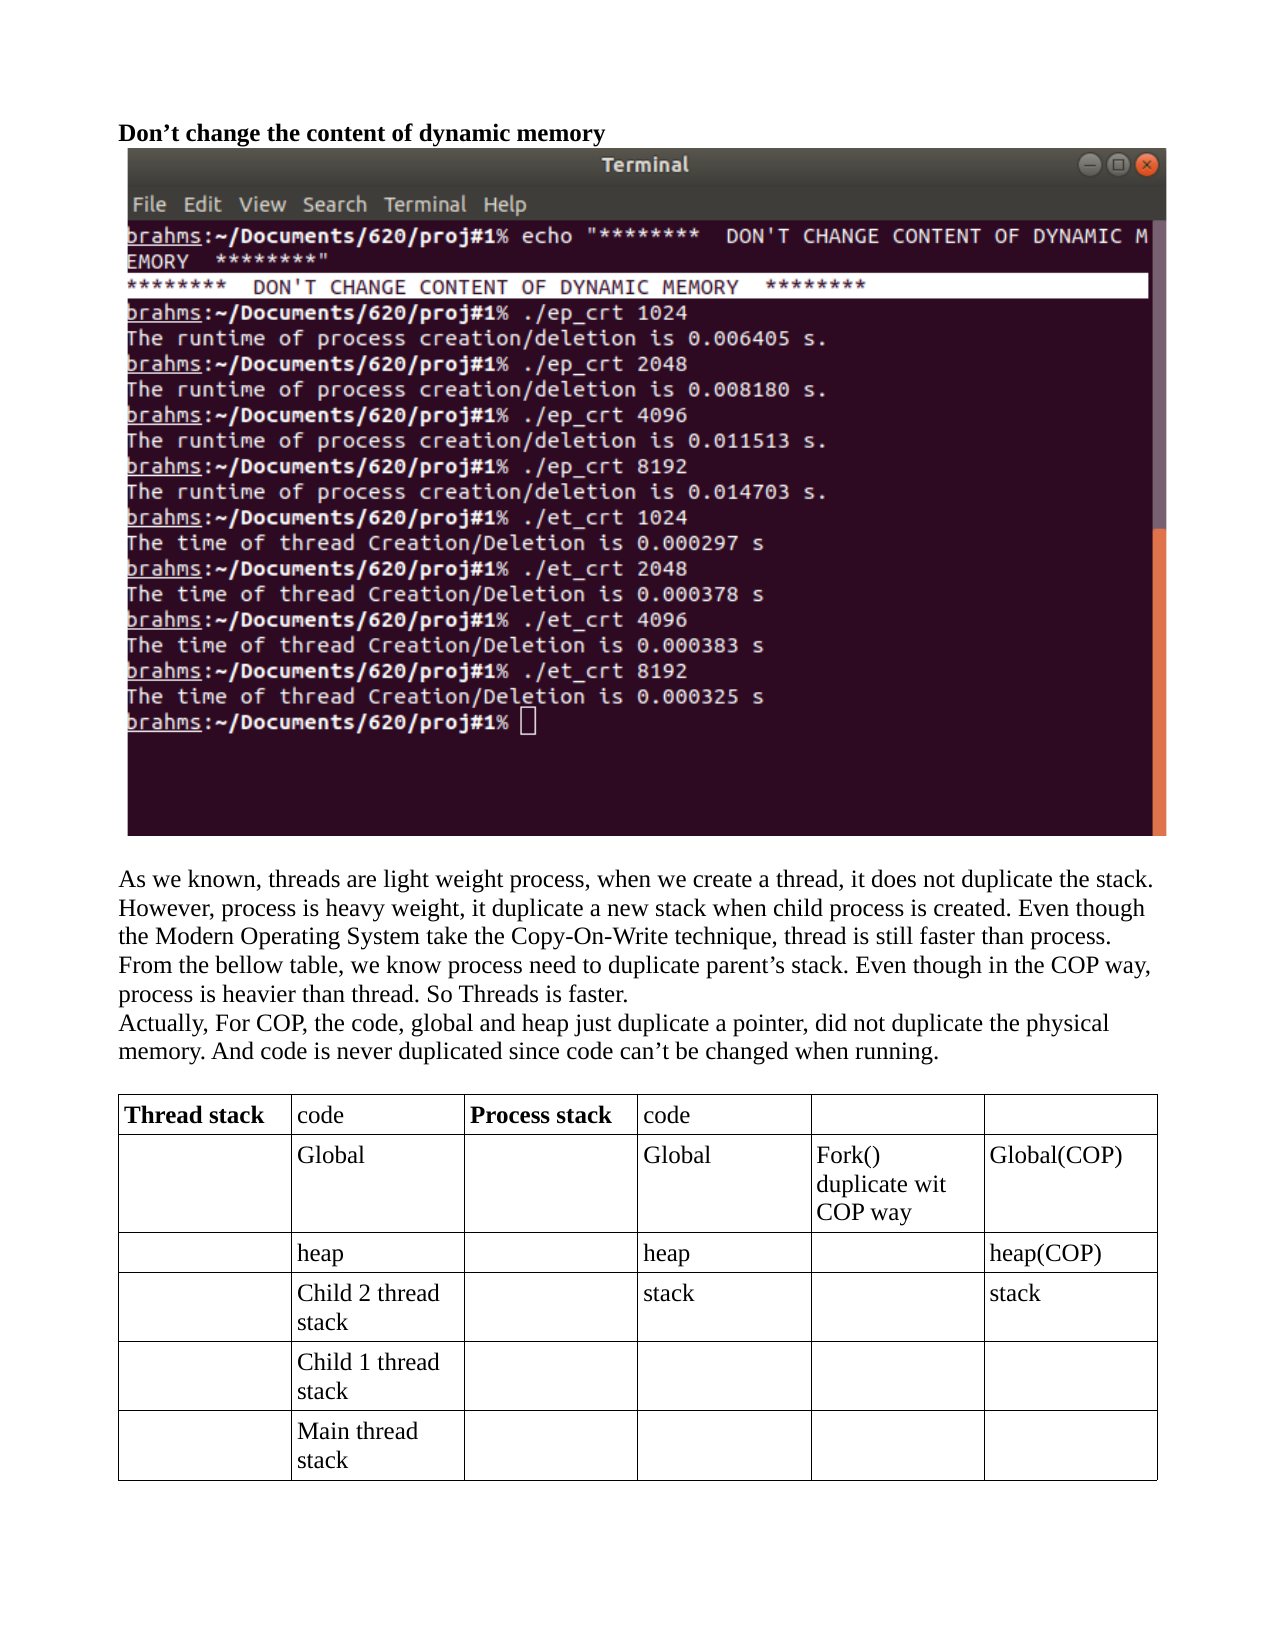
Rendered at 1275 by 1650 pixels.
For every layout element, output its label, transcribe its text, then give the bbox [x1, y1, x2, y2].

table_cell [119, 1342, 291, 1410]
table_cell heap [292, 1233, 464, 1272]
text Actually, For COP, the code, global and heap just duplicate a pointer, did not duplicate the physical memory. And code is never duplicated since code can’t be changed when running. [118, 1008, 1157, 1065]
table_cell Main thread stack [292, 1411, 464, 1479]
table_header Thread stack [119, 1095, 291, 1134]
table_cell Fork() duplicate wit COP way [812, 1135, 984, 1232]
table_header Process stack [465, 1095, 637, 1134]
text As we known, threads are light weight process, when we create a thread, it does not duplicate the stack. However, process is heavy weight, it duplicate a new stack when child process is created. Even though the Modern Operating System take the Copy-On-Write technique, thread is still faster than process. [118, 864, 1157, 950]
table_cell [465, 1273, 637, 1341]
table_cell [119, 1411, 291, 1479]
table_cell [119, 1273, 291, 1341]
table_cell Global [638, 1135, 811, 1232]
table_cell [985, 1411, 1157, 1479]
table_cell [812, 1273, 984, 1341]
table_header code [292, 1095, 464, 1134]
table_cell stack [638, 1273, 811, 1341]
table_cell [119, 1233, 291, 1272]
table_cell [119, 1135, 291, 1232]
table_cell [638, 1342, 811, 1410]
table_cell Global [292, 1135, 464, 1232]
table_cell stack [985, 1273, 1157, 1341]
text From the bellow table, we know process need to duplicate parent’s stack. Even though in the COP way, process is heavier than thread. So Threads is faster. [118, 950, 1157, 1008]
text Don’t change the content of dynamic memory [118, 118, 1157, 147]
table_cell [985, 1342, 1157, 1410]
table_cell heap(COP) [985, 1233, 1157, 1272]
table_cell Child 1 thread stack [292, 1342, 464, 1410]
table_cell [812, 1233, 984, 1272]
table_cell [465, 1233, 637, 1272]
table_cell [812, 1411, 984, 1479]
table_cell heap [638, 1233, 811, 1272]
table_cell Global(COP) [985, 1135, 1157, 1232]
table_cell [465, 1135, 637, 1232]
picture [127, 148, 1167, 836]
table_header [985, 1095, 1157, 1134]
table_cell [465, 1411, 637, 1479]
table_header [812, 1095, 984, 1134]
table_header code [638, 1095, 811, 1134]
table_cell Child 2 thread stack [292, 1273, 464, 1341]
table_cell [638, 1411, 811, 1479]
table_cell [812, 1342, 984, 1410]
table_cell [465, 1342, 637, 1410]
